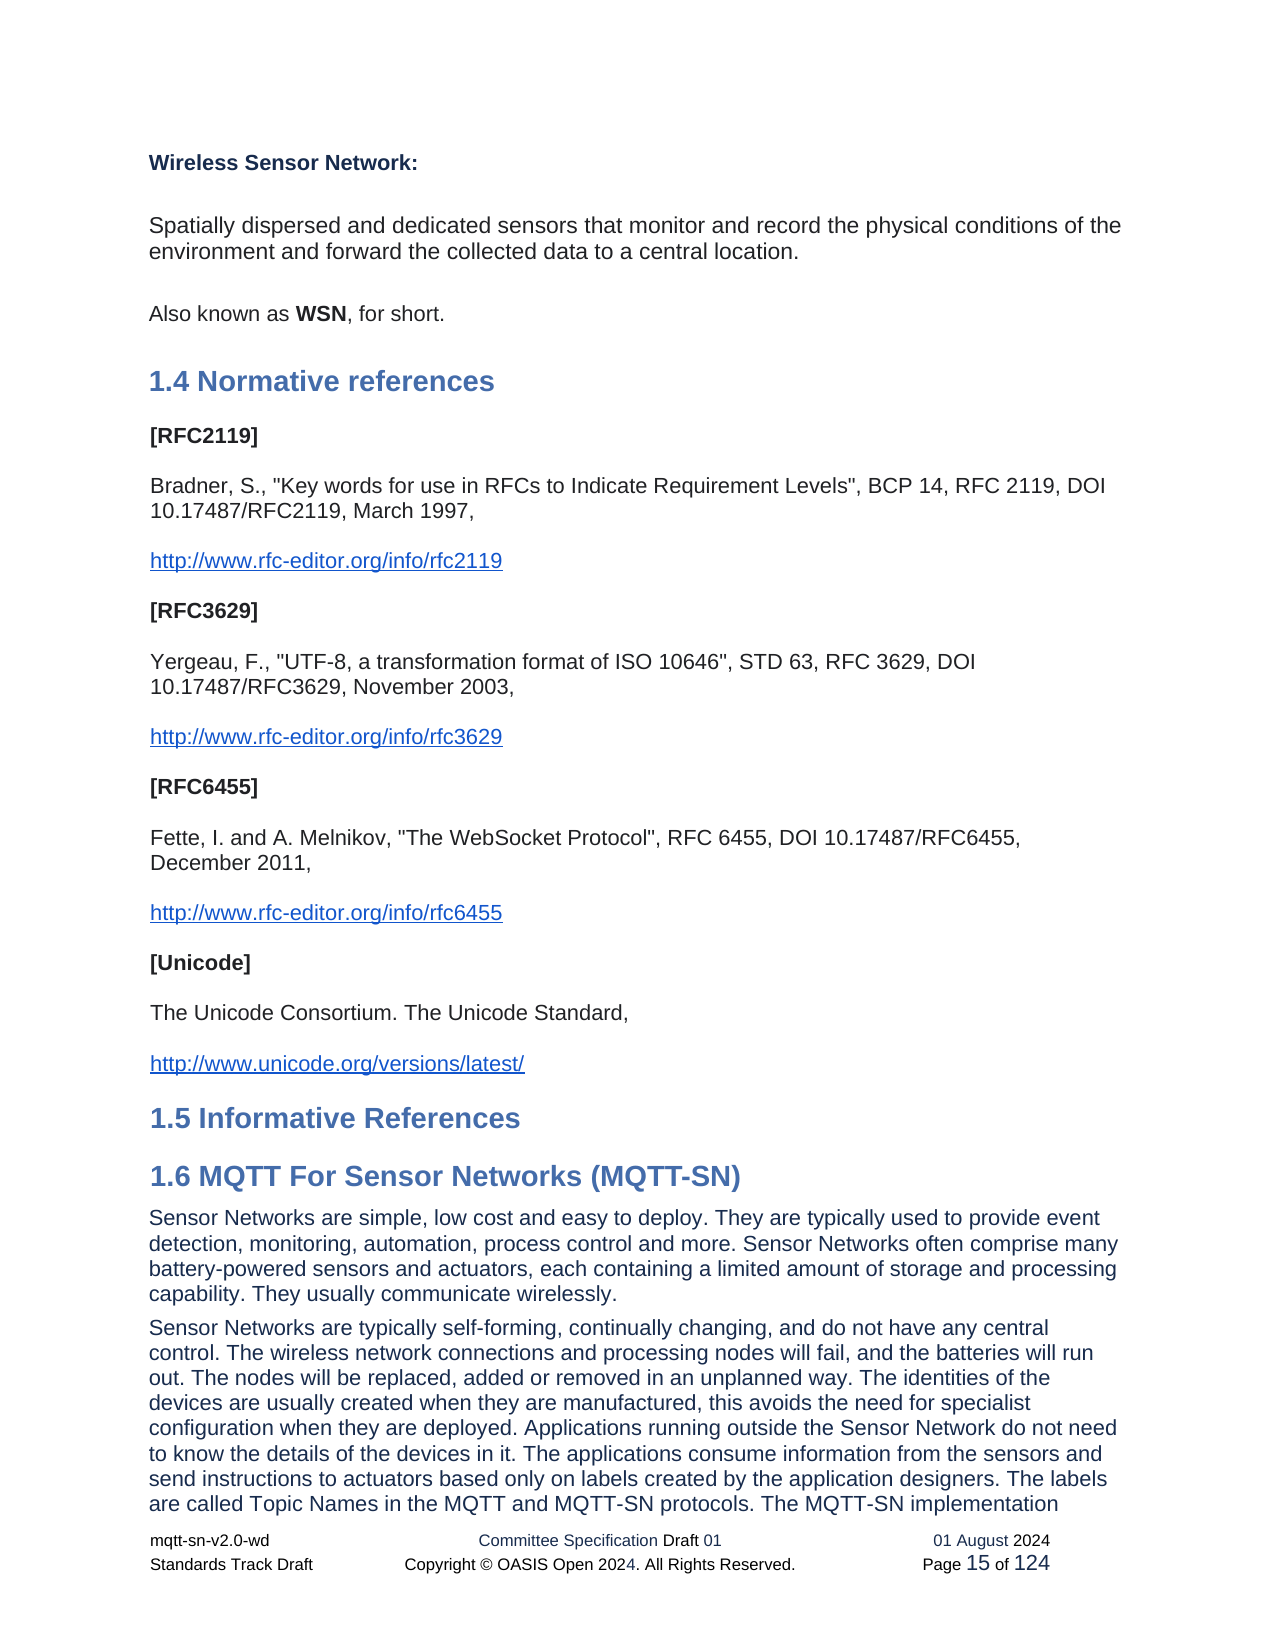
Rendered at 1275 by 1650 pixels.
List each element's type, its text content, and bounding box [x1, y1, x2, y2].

text [RFC3629] [150, 598, 1125, 623]
text Wireless Sensor Network: [148, 150, 1124, 175]
text http://www.rfc-editor.org/info/rfc6455 [150, 900, 1125, 925]
text http://www.rfc-editor.org/info/rfc2119 [150, 548, 1125, 573]
text Fette, I. and A. Melnikov, "The WebSocket Protocol", RFC 6455, DOI 10.17487/RFC6455, December 2011, [150, 824, 1125, 875]
text http://www.unicode.org/versions/latest/ [150, 1050, 1125, 1076]
text Also known as WSN, for short. [148, 301, 1124, 326]
text [Unicode] [150, 950, 1125, 975]
subtitle 1.4 Normative references [148, 364, 1124, 397]
text Yergeau, F., "UTF-8, a transformation format of ISO 10646", STD 63, RFC 3629, DOI 10.17487/RFC3629, November 2003, [150, 648, 1125, 699]
text http://www.rfc-editor.org/info/rfc3629 [150, 724, 1125, 749]
text Bradner, S., "Key words for use in RFCs to Indicate Requirement Levels", BCP 14, RFC 2119, DOI 10.17487/RFC2119, March 1997, [150, 473, 1125, 523]
subtitle 1.5 Informative References [150, 1101, 1125, 1134]
text [RFC2119] [150, 422, 1125, 448]
text Sensor Networks are simple, low cost and easy to deploy. They are typically used to provide event detection, monitoring, automation, process control and more. Sensor Networks often comprise many battery-powered sensors and actuators, each containing a limited amount of storage and processing capability. They usually communicate wirelessly. [148, 1205, 1124, 1306]
subtitle 1.6 MQTT For Sensor Networks (MQTT-SN) [150, 1159, 1124, 1193]
text The Unicode Consortium. The Unicode Standard, [150, 1000, 1125, 1025]
text [RFC6455] [150, 774, 1125, 799]
text Sensor Networks are typically self-forming, continually changing, and do not have any central control. The wireless network connections and processing nodes will fail, and the batteries will run out. The nodes will be replaced, added or removed in an unplanned way. The identities of the devices are usually created when they are manufactured, this avoids the need for specialist configuration when they are deployed. Applications running outside the Sensor Network do not need to know the details of the devices in it. The applications consume information from the sensors and send instructions to actuators based only on labels created by the application designers. The labels are called Topic Names in the MQTT and MQTT-SN protocols. The MQTT-SN implementation [148, 1314, 1124, 1516]
text Spatially dispersed and dedicated sensors that monitor and record the physical conditions of the environment and forward the collected data to a central location. [148, 212, 1124, 264]
